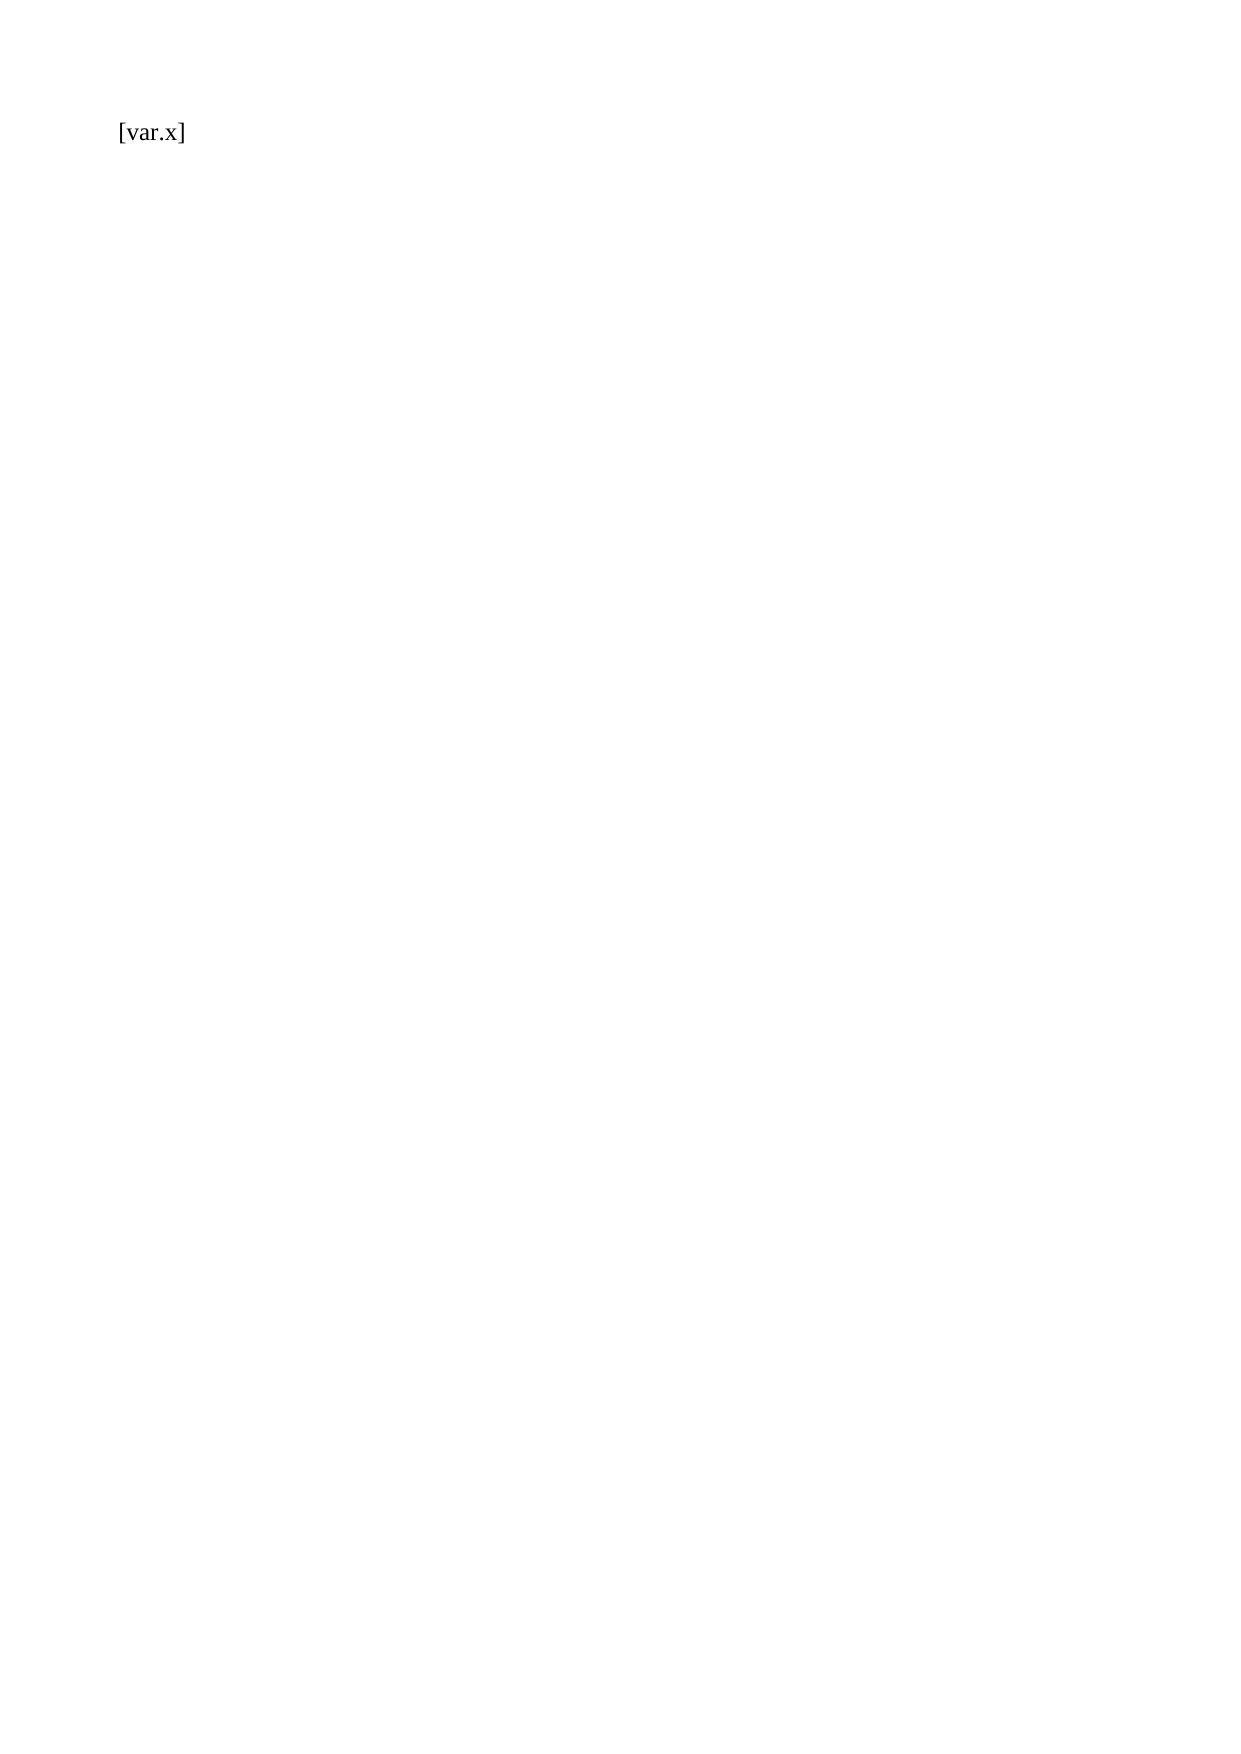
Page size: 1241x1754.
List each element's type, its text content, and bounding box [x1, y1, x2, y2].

text [var.x] [118, 118, 1122, 146]
